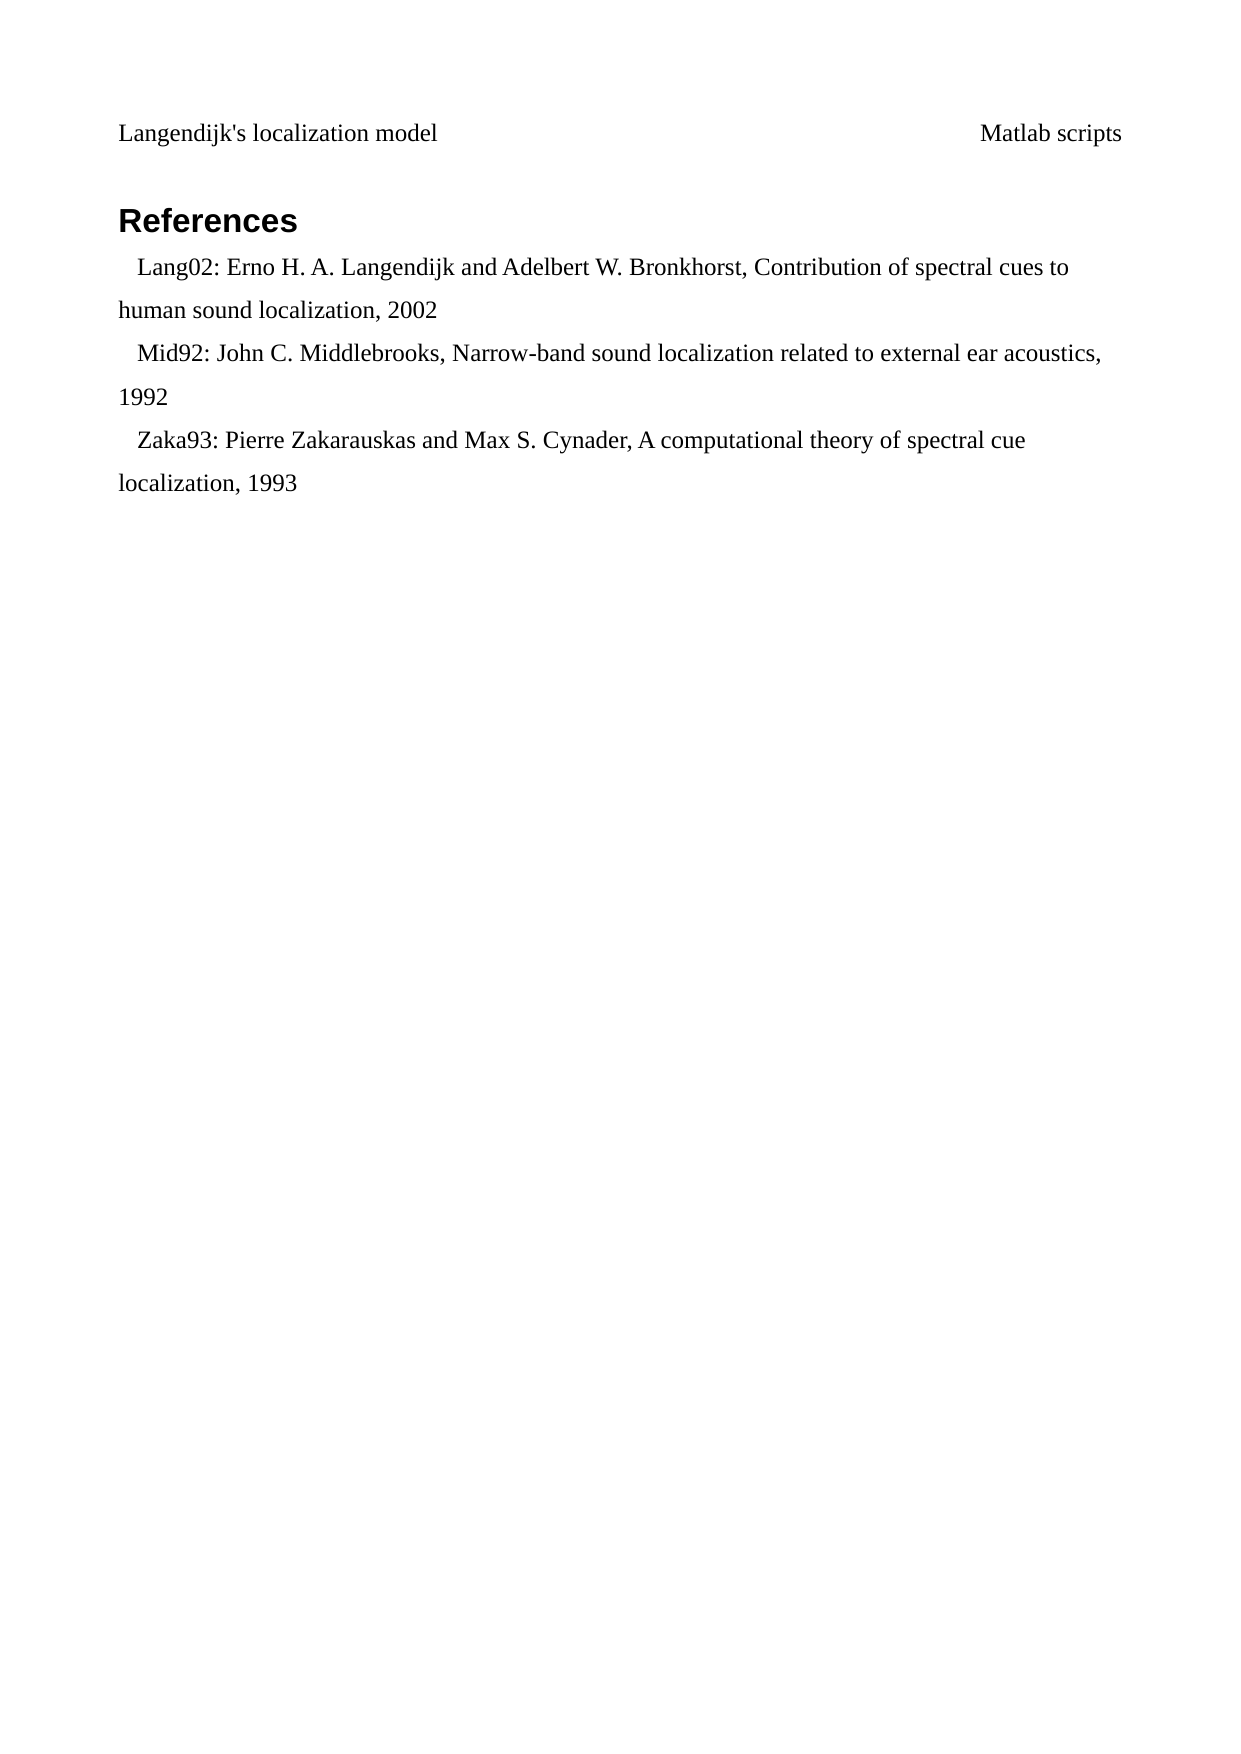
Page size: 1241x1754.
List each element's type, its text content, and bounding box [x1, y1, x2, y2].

text Mid92: John C. Middlebrooks, Narrow-band sound localization related to external ear acoustics, 1992 [118, 338, 1122, 410]
text Zaka93: Pierre Zakarauskas and Max S. Cynader, A computational theory of spectral cue localization, 1993 [118, 425, 1122, 497]
text Lang02: Erno H. A. Langendijk and Adelbert W. Bronkhorst, Contribution of spectral cues to human sound localization, 2002 [118, 252, 1122, 324]
subtitle References [118, 201, 1122, 240]
